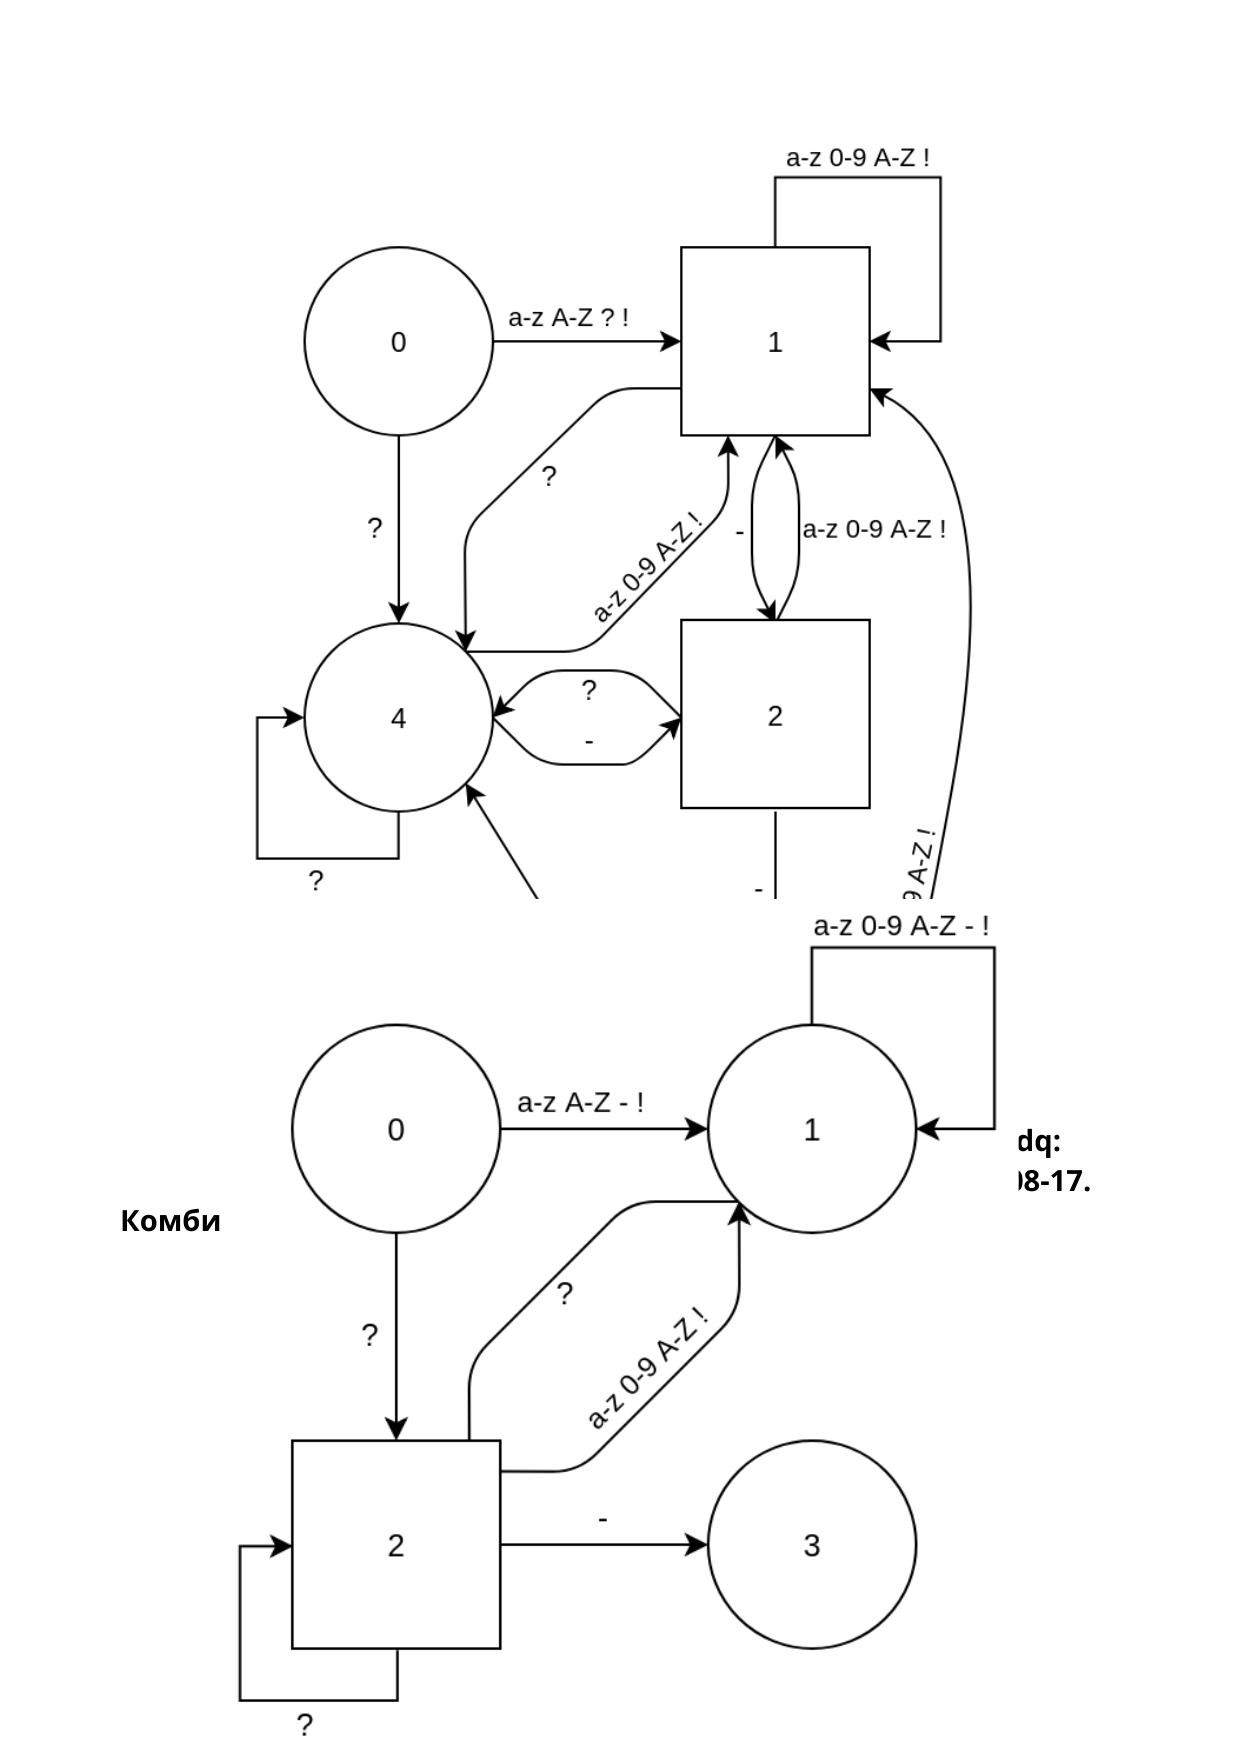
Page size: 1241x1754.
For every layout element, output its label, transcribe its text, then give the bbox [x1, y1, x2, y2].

picture [221, 131, 1019, 1754]
text $idq: 208-17. Комбинация символов ?- запрещена. [1019, 1121, 1120, 1239]
text $idq: 208-17. Комбинация символов ?- запрещена. [120, 1121, 221, 1239]
